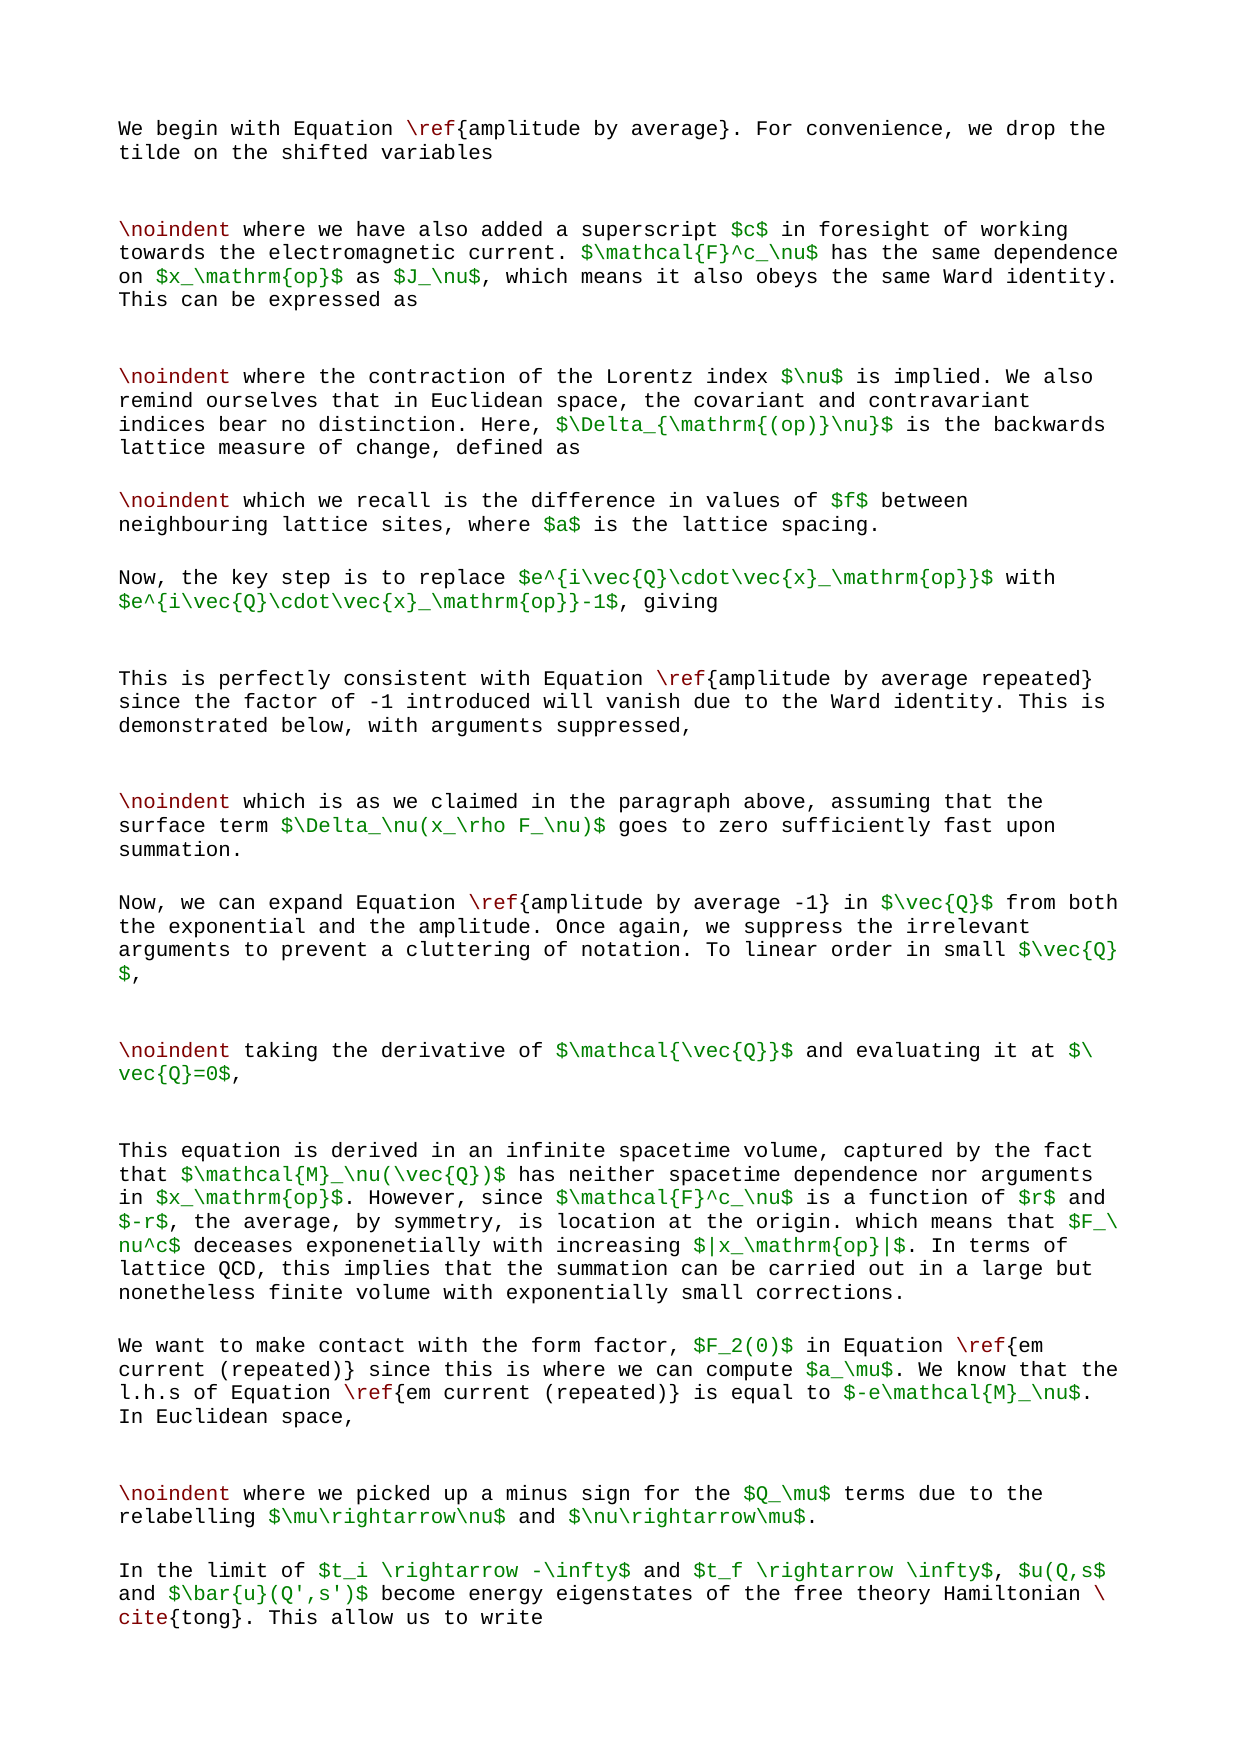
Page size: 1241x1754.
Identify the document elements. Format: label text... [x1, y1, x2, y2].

text This is perfectly consistent with Equation \ref{amplitude by average repeated} since the factor of -1 introduced will vanish due to the Ward identity. This is demonstrated below, with arguments suppressed, [118, 667, 1122, 738]
text \noindent taking the derivative of $\mathcal{\vec{Q}}$ and evaluating it at $\vec{Q}=0$, [118, 1040, 1122, 1087]
text Now, the key step is to replace $e^{i\vec{Q}\cdot\vec{x}_\mathrm{op}}$ with $e^{i\vec{Q}\cdot\vec{x}_\mathrm{op}}-1$, giving [118, 567, 1122, 614]
text This equation is derived in an infinite spacetime volume, captured by the fact that $\mathcal{M}_\nu(\vec{Q})$ has neither spacetime dependence nor arguments in $x_\mathrm{op}$. However, since $\mathcal{F}^c_\nu$ is a function of $r$ and $-r$, the average, by symmetry, is location at the origin. which means that $F_\nu^c$ deceases exponenetially with increasing $|x_\mathrm{op}|$. In terms of lattice QCD, this implies that the summation can be carried out in a large but nonetheless finite volume with exponentially small corrections. [118, 1140, 1122, 1306]
text \noindent where we have also added a superscript $c$ in foresight of working towards the electromagnetic current. $\mathcal{F}^c_\nu$ has the same dependence on $x_\mathrm{op}$ as $J_\nu$, which means it also obeys the same Ward identity. This can be expressed as [118, 218, 1122, 313]
text Now, we can expand Equation \ref{amplitude by average -1} in $\vec{Q}$ from both the exponential and the amplitude. Once again, we suppress the irrelevant arguments to prevent a cluttering of notation. To linear order in small $\vec{Q}$, [118, 892, 1122, 987]
text \noindent where we picked up a minus sign for the $Q_\mu$ terms due to the relabelling $\mu\rightarrow\nu$ and $\nu\rightarrow\mu$. [118, 1483, 1122, 1530]
text \noindent where the contraction of the Lorentz index $\nu$ is implied. We also remind ourselves that in Euclidean space, the covariant and contravariant indices bear no distinction. Here, $\Delta_{\mathrm{(op)}\nu}$ is the backwards lattice measure of change, defined as [118, 366, 1122, 461]
text In the limit of $t_i \rightarrow -\infty$ and $t_f \rightarrow \infty$, $u(Q,s$ and $\bar{u}(Q',s')$ become energy eigenstates of the free theory Hamiltonian \cite{tong}. This allow us to write [118, 1559, 1122, 1631]
text We begin with Equation \ref{amplitude by average}. For convenience, we drop the tilde on the shifted variables [118, 118, 1122, 165]
text We want to make contact with the form factor, $F_2(0)$ in Equation \ref{em current (repeated)} since this is where we can compute $a_\mu$. We know that the l.h.s of Equation \ref{em current (repeated)} is equal to $-e\mathcal{M}_\nu$. In Euclidean space, [118, 1335, 1122, 1430]
text \noindent which is as we claimed in the paragraph above, assuming that the surface term $\Delta_\nu(x_\rho F_\nu)$ goes to zero sufficiently fast upon summation. [118, 792, 1122, 862]
text \noindent which we recall is the difference in values of $f$ between neighbouring lattice sites, where $a$ is the lattice spacing. [118, 490, 1122, 538]
